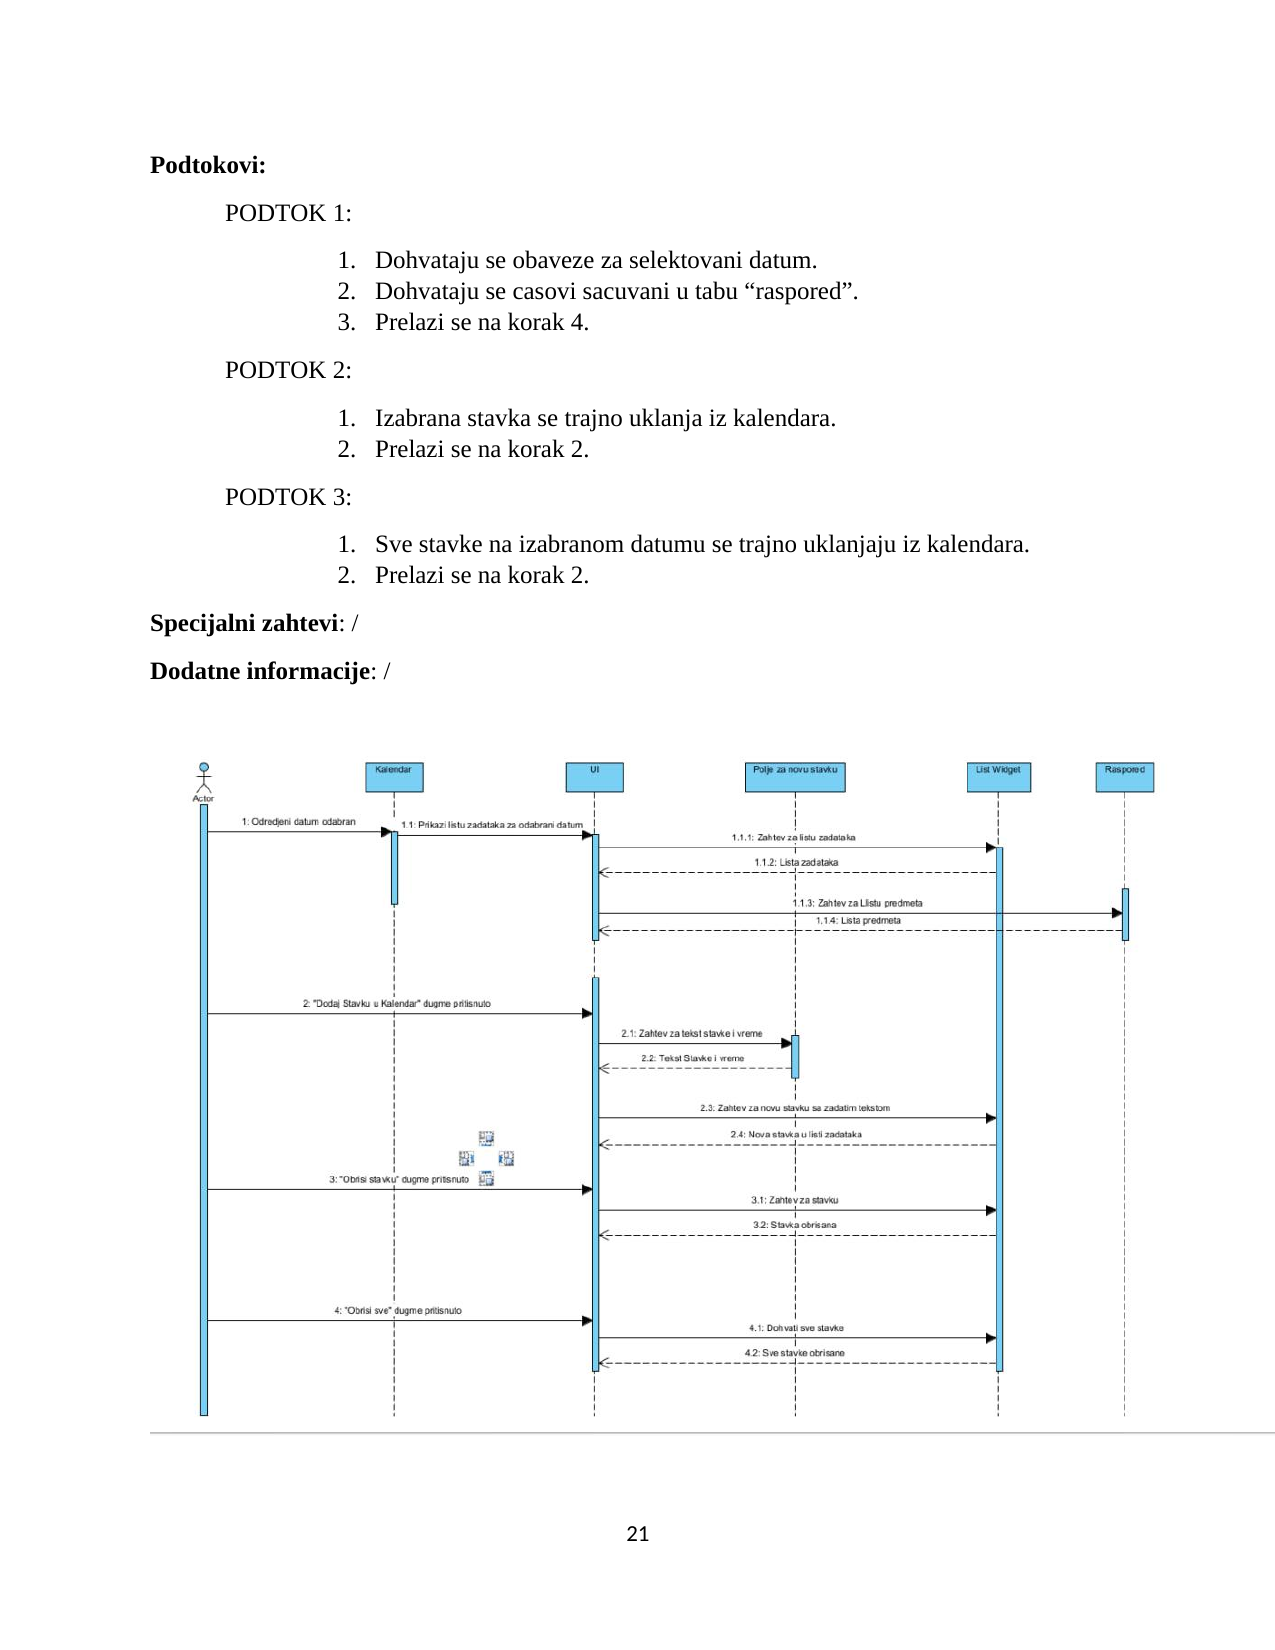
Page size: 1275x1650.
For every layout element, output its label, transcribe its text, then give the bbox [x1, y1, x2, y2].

list Dohvataju se casovi sacuvani u tabu “raspored”. [337, 276, 1125, 305]
text Dodatne informacije: / [150, 656, 1125, 684]
list Izabrana stavka se trajno uklanja iz kalendara. [337, 403, 1125, 432]
text PODTOK 2: [150, 355, 1125, 384]
list Prelazi se na korak 2. [337, 560, 1125, 589]
text Podtokovi: [150, 150, 1125, 179]
list Prelazi se na korak 2. [337, 434, 1125, 463]
picture [150, 748, 1275, 1436]
list Sve stavke na izabranom datumu se trajno uklanjaju iz kalendara. [337, 529, 1125, 558]
text PODTOK 3: [150, 482, 1125, 510]
list Dohvataju se obaveze za selektovani datum. [337, 245, 1125, 274]
list Prelazi se na korak 4. [337, 307, 1125, 336]
text PODTOK 1: [150, 198, 1125, 226]
text Specijalni zahtevi: / [150, 608, 1125, 637]
